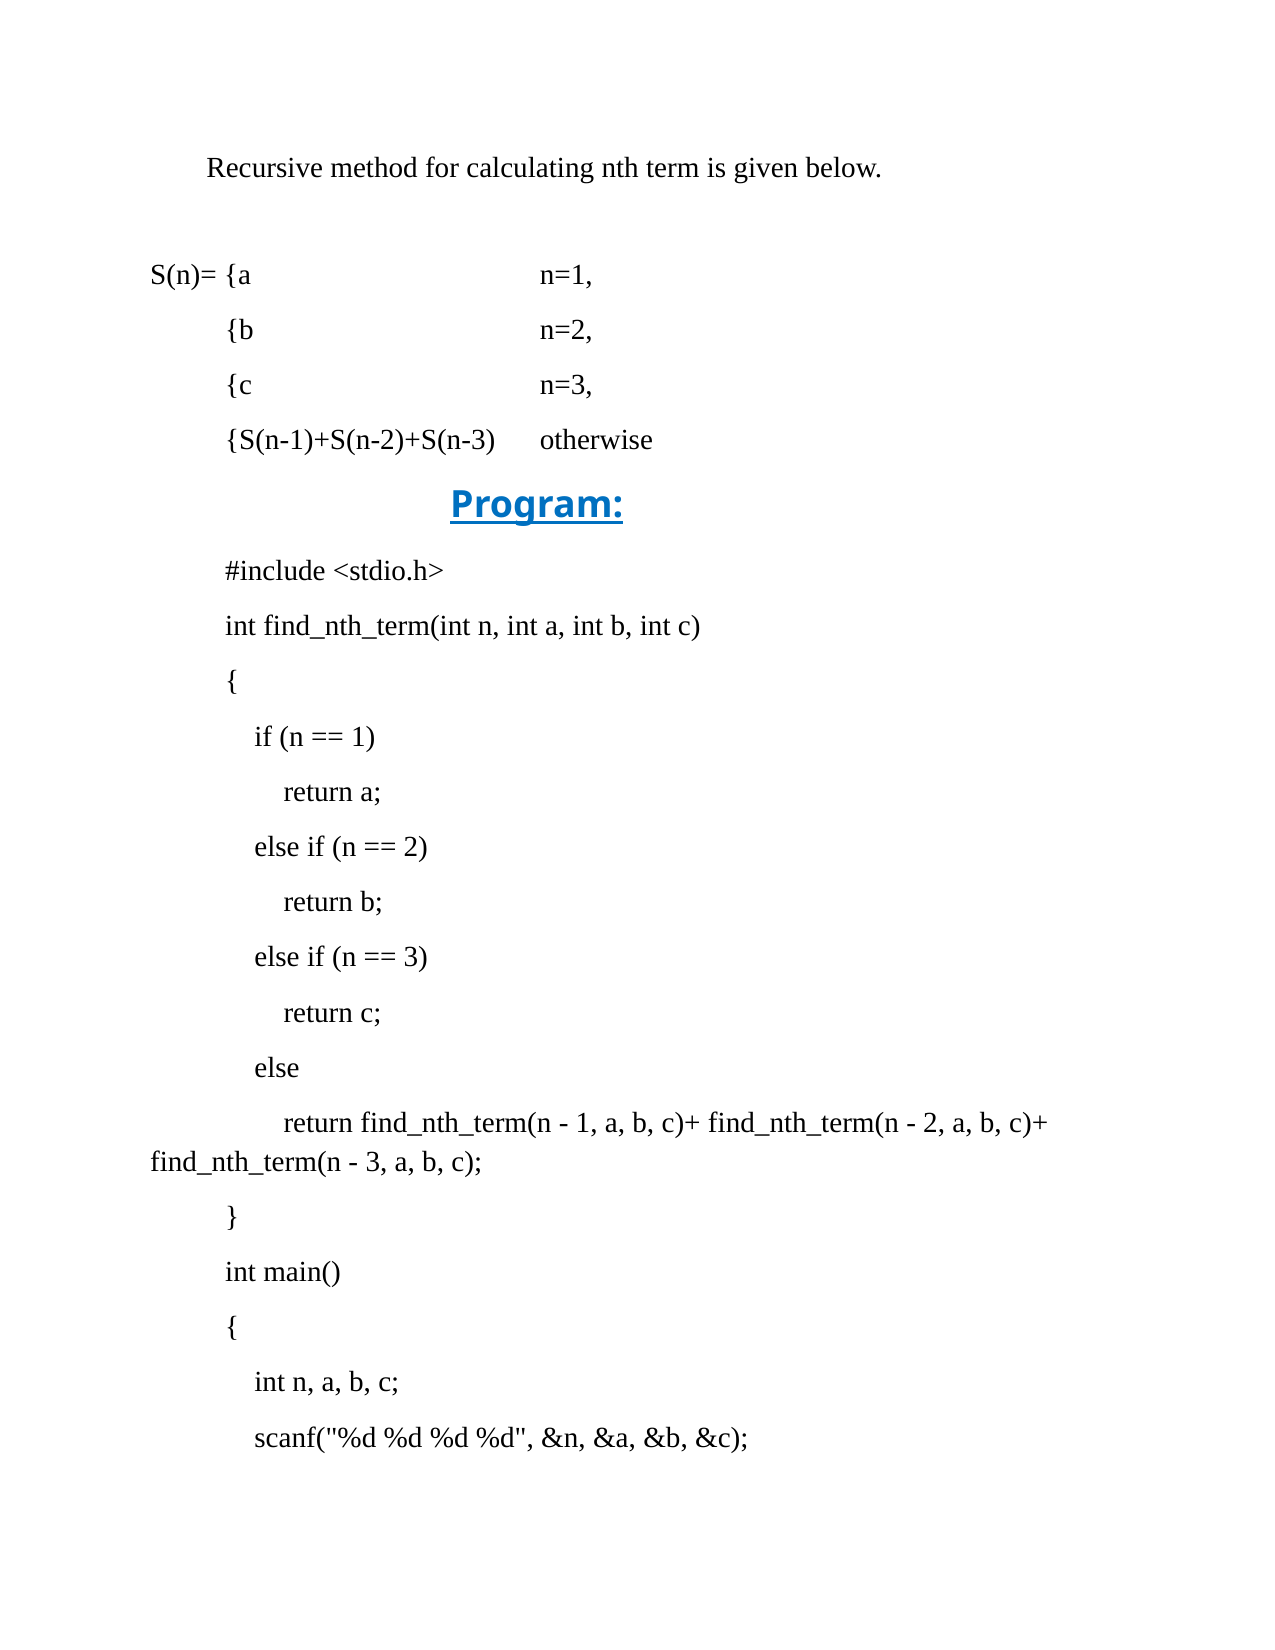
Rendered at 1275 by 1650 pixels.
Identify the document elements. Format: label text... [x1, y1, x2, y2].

text { [150, 1309, 1125, 1343]
text {b n=2, [150, 312, 1125, 346]
text #include <stdio.h> [150, 553, 1125, 587]
text return b; [150, 884, 1125, 918]
text int main() [150, 1254, 1125, 1288]
text else [150, 1050, 1125, 1083]
text return find_nth_term(n - 1, a, b, c)+ find_nth_term(n - 2, a, b, c)+ find_nth_term(n - 3, a, b, c); [150, 1105, 1125, 1177]
text Recursive method for calculating nth term is given below. [206, 150, 1125, 183]
text else if (n == 2) [150, 829, 1125, 863]
text Program: [450, 478, 1125, 529]
text return c; [150, 995, 1125, 1028]
text int n, a, b, c; [150, 1364, 1125, 1398]
text int find_nth_term(int n, int a, int b, int c) [225, 608, 1125, 642]
text if (n == 1) [150, 719, 1125, 752]
text S(n)= {a n=1, [150, 257, 1125, 290]
text else if (n == 3) [150, 939, 1125, 973]
text scanf("%d %d %d %d", &n, &a, &b, &c); [150, 1420, 1125, 1453]
text {S(n-1)+S(n-2)+S(n-3) otherwise [150, 422, 1125, 456]
text return a; [150, 774, 1125, 807]
text } [150, 1199, 1125, 1232]
text {c n=3, [150, 367, 1125, 401]
text { [225, 663, 1125, 697]
